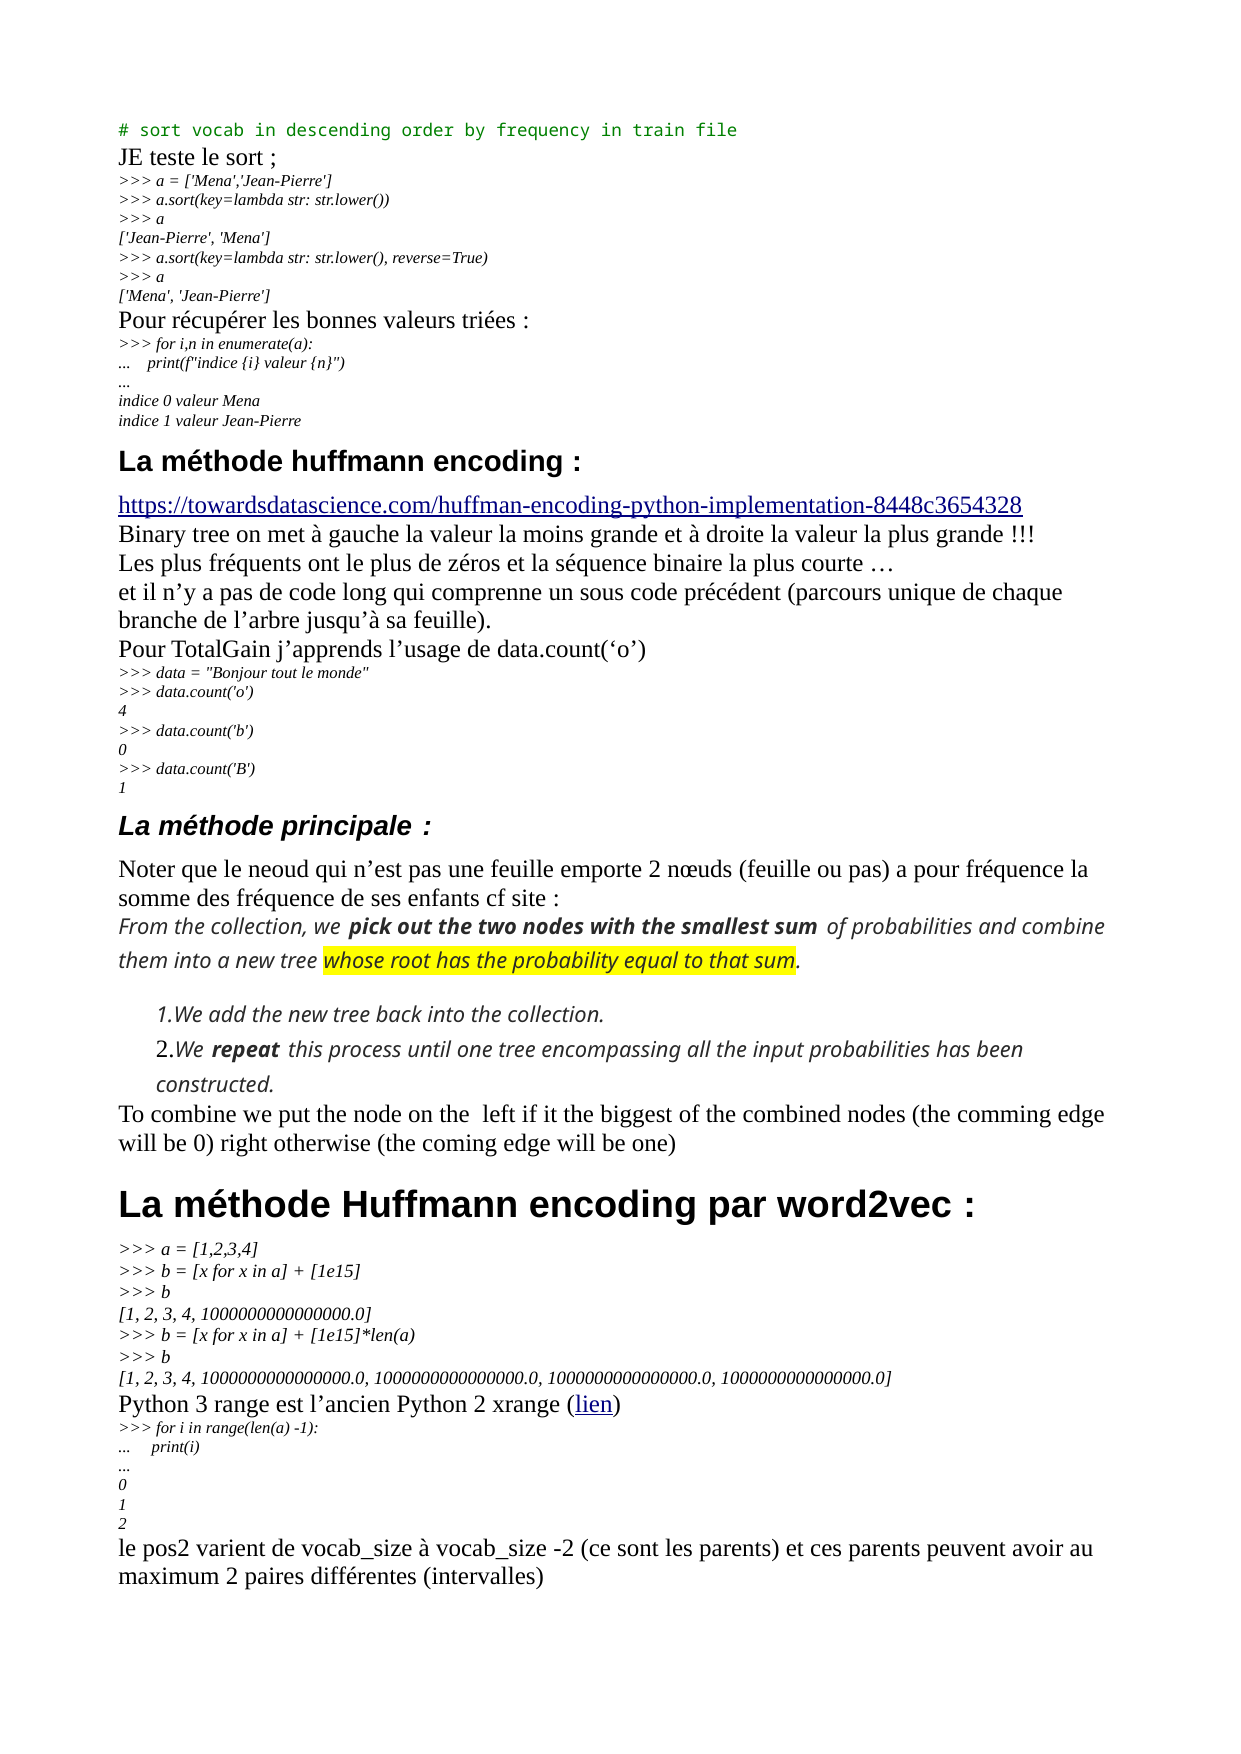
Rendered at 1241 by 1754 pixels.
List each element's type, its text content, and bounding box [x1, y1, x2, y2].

text [1, 2, 3, 4, 1000000000000000.0] [118, 1303, 1122, 1324]
text Les plus fréquents ont le plus de zéros et la séquence binaire la plus courte … [118, 548, 1122, 577]
subtitle La méthode Huffmann encoding par word2vec : [118, 1182, 1122, 1225]
text From the collection, we pick out the two nodes with the smallest sum of probabilities and combine them into a new tree whose root has the probability equal to that sum. [118, 911, 1122, 975]
text ... print(f"indice {i} valeur {n}") [118, 353, 1122, 372]
text To combine we put the node on the left if it the biggest of the combined nodes (the comming edge will be 0) right otherwise (the coming edge will be one) [118, 1099, 1122, 1157]
text >>> a = [1,2,3,4] [118, 1238, 1122, 1259]
text ['Jean-Pierre', 'Mena'] [118, 228, 1122, 247]
text indice 0 valeur Mena [118, 391, 1122, 410]
text ... [118, 1456, 1122, 1475]
text 1 [118, 778, 1122, 797]
text JE teste le sort ; [118, 142, 1122, 171]
text le pos2 varient de vocab_size à vocab_size -2 (ce sont les parents) et ces parents peuvent avoir au maximum 2 paires différentes (intervalles) [118, 1533, 1122, 1590]
text ... [118, 372, 1122, 391]
text 4 [118, 701, 1122, 720]
text >>> b [118, 1346, 1122, 1367]
text Pour récupérer les bonnes valeurs triées : [118, 305, 1122, 334]
text >>> b [118, 1281, 1122, 1303]
text >>> a [118, 267, 1122, 286]
text >>> a = ['Mena','Jean-Pierre'] [118, 171, 1122, 190]
text 1 [118, 1494, 1122, 1513]
text Binary tree on met à gauche la valeur la moins grande et à droite la valeur la plus grande !!! [118, 519, 1122, 548]
subtitle La méthode principale : [118, 809, 1122, 841]
text >>> data.count('o') [118, 682, 1122, 701]
text 0 [118, 739, 1122, 759]
text >>> b = [x for x in a] + [1e15] [118, 1259, 1122, 1281]
text [1, 2, 3, 4, 1000000000000000.0, 1000000000000000.0, 1000000000000000.0, 1000000000000000.0] [118, 1367, 1122, 1389]
text 0 [118, 1475, 1122, 1494]
text indice 1 valeur Jean-Pierre [118, 410, 1122, 429]
text >>> a [118, 209, 1122, 228]
text ... print(i) [118, 1437, 1122, 1456]
text >>> b = [x for x in a] + [1e15]*len(a) [118, 1324, 1122, 1346]
text >>> data = "Bonjour tout le monde" [118, 663, 1122, 682]
text >>> a.sort(key=lambda str: str.lower()) [118, 190, 1122, 209]
text ['Mena', 'Jean-Pierre'] [118, 286, 1122, 305]
text Python 3 range est l’ancien Python 2 xrange (lien) [118, 1389, 1122, 1418]
text 2 [118, 1513, 1122, 1533]
text Noter que le neoud qui n’est pas une feuille emporte 2 nœuds (feuille ou pas) a pour fréquence la somme des fréquence de ses enfants cf site : [118, 854, 1122, 911]
text et il n’y a pas de code long qui comprenne un sous code précédent (parcours unique de chaque branche de l’arbre jusqu’à sa feuille). [118, 577, 1122, 634]
text https://towardsdatascience.com/huffman-encoding-python-implementation-8448c3654328 [118, 490, 1122, 519]
text >>> for i in range(len(a) -1): [118, 1418, 1122, 1437]
text Pour TotalGain j’apprends l’usage de data.count(‘o’) [118, 634, 1122, 663]
text >>> data.count('B') [118, 759, 1122, 778]
subtitle La méthode huffmann encoding : [118, 444, 1122, 478]
text >>> for i,n in enumerate(a): [118, 334, 1122, 353]
text >>> data.count('b') [118, 720, 1122, 739]
text # sort vocab in descending order by frequency in train file [118, 118, 1122, 142]
list We repeat this process until one tree encompassing all the input probabilities has been constructed. [156, 1029, 1122, 1099]
text >>> a.sort(key=lambda str: str.lower(), reverse=True) [118, 247, 1122, 267]
list We add the new tree back into the collection. [156, 994, 1122, 1029]
